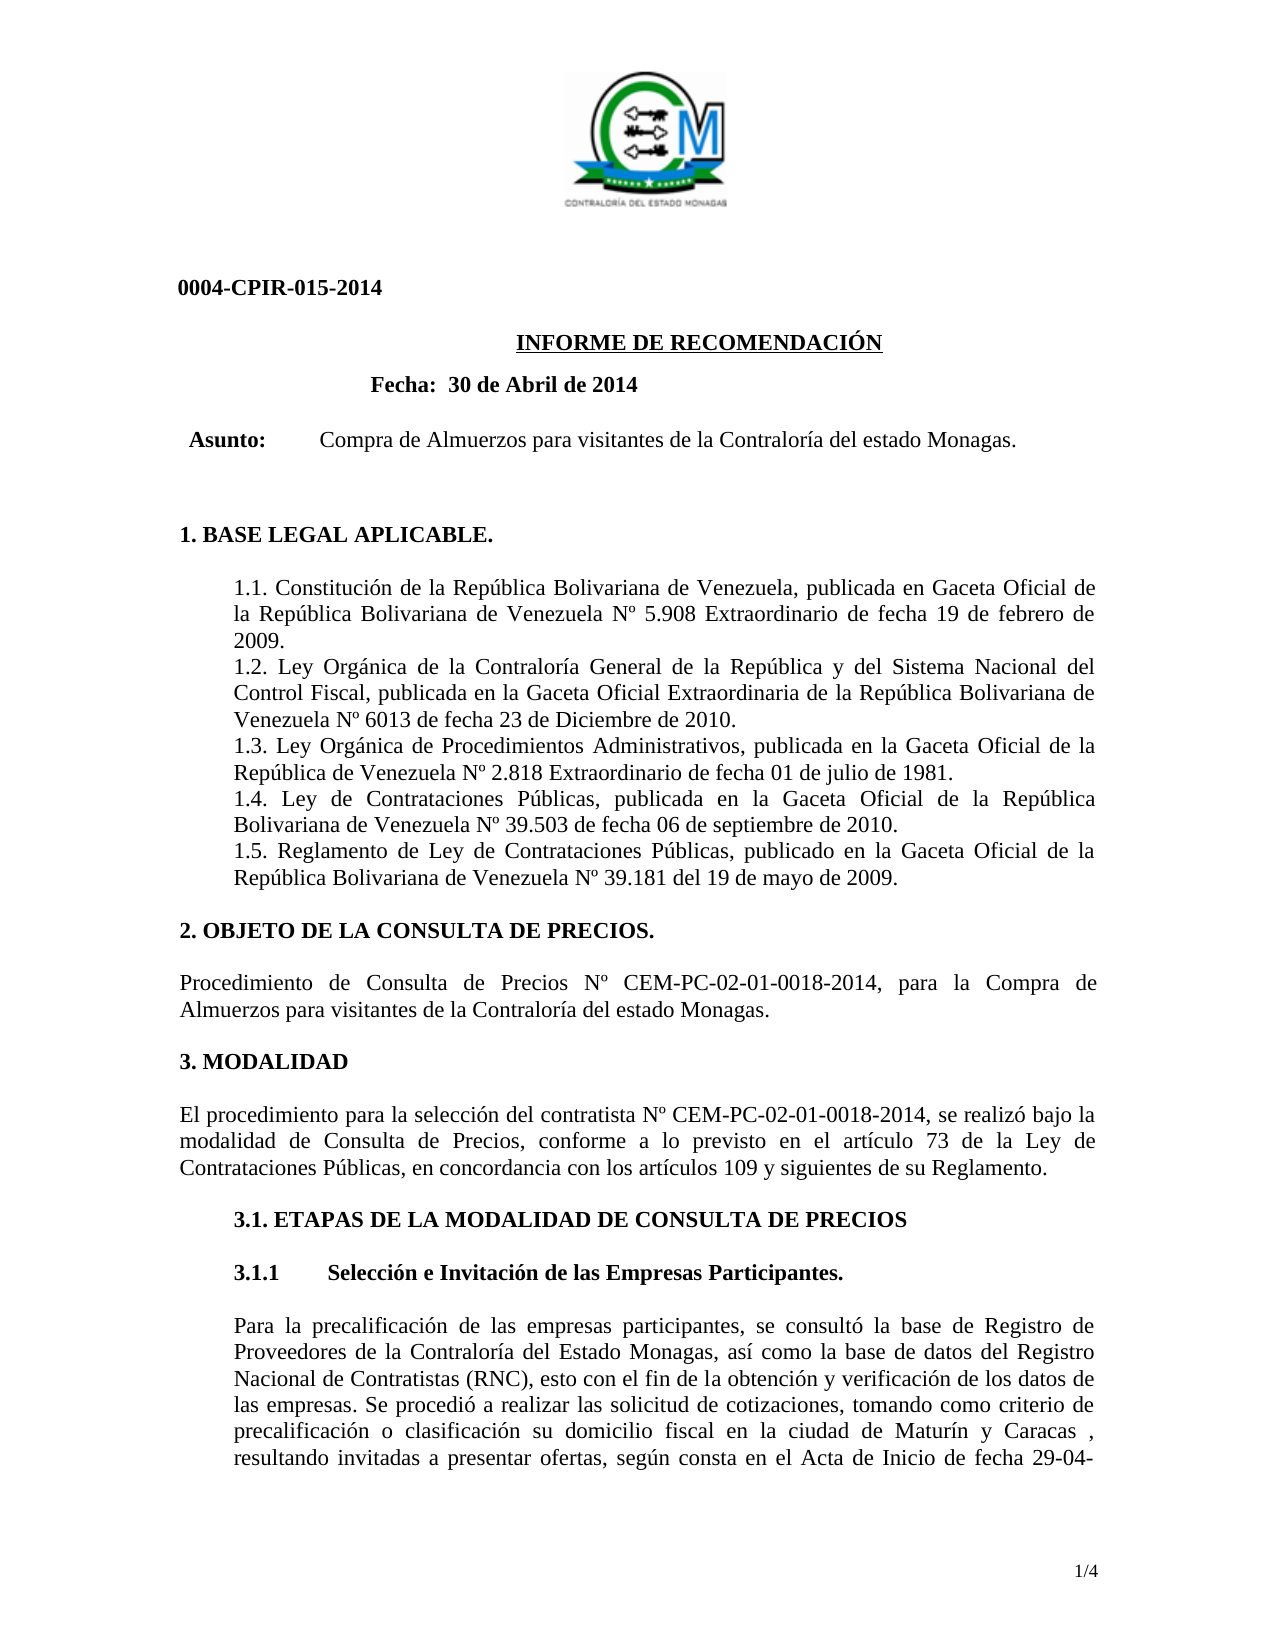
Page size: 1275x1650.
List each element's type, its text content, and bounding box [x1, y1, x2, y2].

text Para la precalificación de las empresas participantes, se consultó la base de Registro de Proveedores de la Contraloría del Estado Monagas, así como la base de datos del Registro Nacional de Contratistas (RNC), esto con el fin de la obtención y verificación de los datos de las empresas. Se procedió a realizar las solicitud de cotizaciones, tomando como criterio de precalificación o clasificación su domicilio fiscal en la ciudad de Maturín y Caracas , resultando invitadas a presentar ofertas, según consta en el Acta de Inicio de fecha 29-04- [233, 1312, 1094, 1470]
table_header Compra de Almuerzos para visitantes de la Contraloría del estado Monagas. [308, 426, 1074, 493]
text 2. OBJETO DE LA CONSULTA DE PRECIOS. [179, 917, 1096, 943]
text 3.1. ETAPAS DE LA MODALIDAD DE CONSULTA DE PRECIOS [233, 1207, 1096, 1233]
list Selección e Invitación de las Empresas Participantes. [233, 1259, 1096, 1286]
text 1.3. Ley Orgánica de Procedimientos Administrativos, publicada en la Gaceta Oficial de la República de Venezuela Nº 2.818 Extraordinario de fecha 01 de julio de 1981. [233, 732, 1095, 785]
text 1. BASE LEGAL APLICABLE. [179, 521, 1096, 548]
table_cell Fecha: 30 de Abril de 2014 [359, 371, 1039, 398]
text El procedimiento para la selección del contratista Nº CEM-PC-02-01-0018-2014, se realizó bajo la modalidad de Consulta de Precios, conforme a lo previsto en el artículo 73 de la Ley de Contrataciones Públicas, en concordancia con los artículos 109 y siguientes de su Reglamento. [179, 1101, 1096, 1180]
text 1.2. Ley Orgánica de la Contraloría General de la República y del Sistema Nacional del Control Fiscal, publicada en la Gaceta Oficial Extraordinaria de la República Bolivariana de Venezuela Nº 6013 de fecha 23 de Diciembre de 2010. [233, 653, 1095, 732]
picture [562, 69, 730, 210]
text 1.5. Reglamento de Ley de Contrataciones Públicas, publicado en la Gaceta Oficial de la República Bolivariana de Venezuela Nº 39.181 del 19 de mayo de 2009. [233, 838, 1095, 890]
text 3. MODALIDAD [179, 1048, 1096, 1075]
text 1.1. Constitución de la República Bolivariana de Venezuela, publicada en Gaceta Oficial de la República Bolivariana de Venezuela Nº 5.908 Extraordinario de fecha 19 de febrero de 2009. [233, 574, 1095, 653]
text 0004-CPIR-015-2014 [177, 274, 1098, 301]
table_header Asunto: [177, 426, 308, 493]
text 1.4. Ley de Contrataciones Públicas, publicada en la Gaceta Oficial de la República Bolivariana de Venezuela Nº 39.503 de fecha 06 de septiembre de 2010. [233, 785, 1095, 838]
text Procedimiento de Consulta de Precios Nº CEM-PC-02-01-0018-2014, para la Compra de Almuerzos para visitantes de la Contraloría del estado Monagas. [179, 969, 1098, 1022]
table_header INFORME DE RECOMENDACIÓN [359, 313, 1039, 371]
